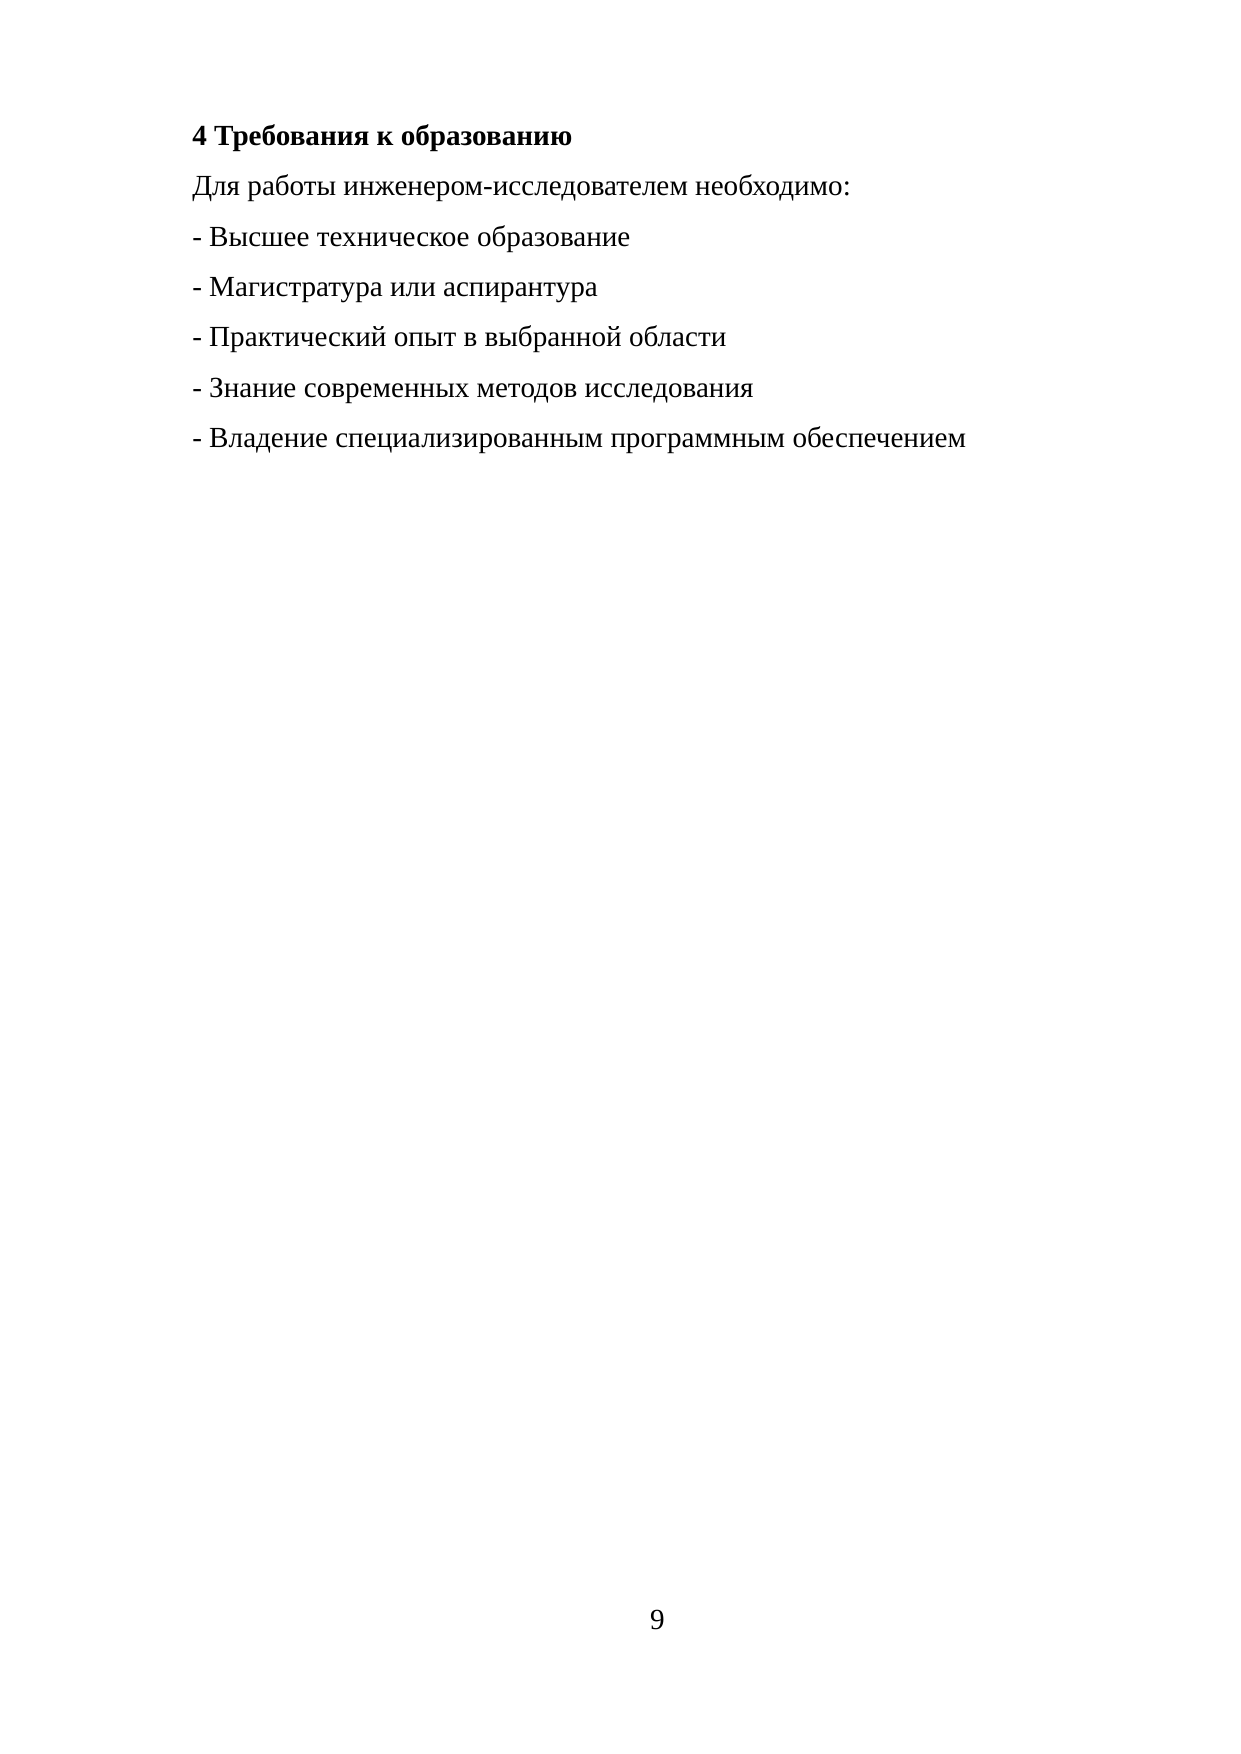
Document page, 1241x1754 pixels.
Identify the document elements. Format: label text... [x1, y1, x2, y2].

text - Высшее техническое образование [118, 219, 1122, 252]
text - Владение специализированным программным обеспечением [118, 420, 1122, 453]
text - Практический опыт в выбранной области [118, 319, 1122, 353]
subtitle Требования к образованию [118, 118, 1122, 152]
text Для работы инженером-исследователем необходимо: [118, 168, 1122, 202]
text - Знание современных методов исследования [118, 370, 1122, 403]
text - Магистратура или аспирантура [118, 269, 1122, 303]
